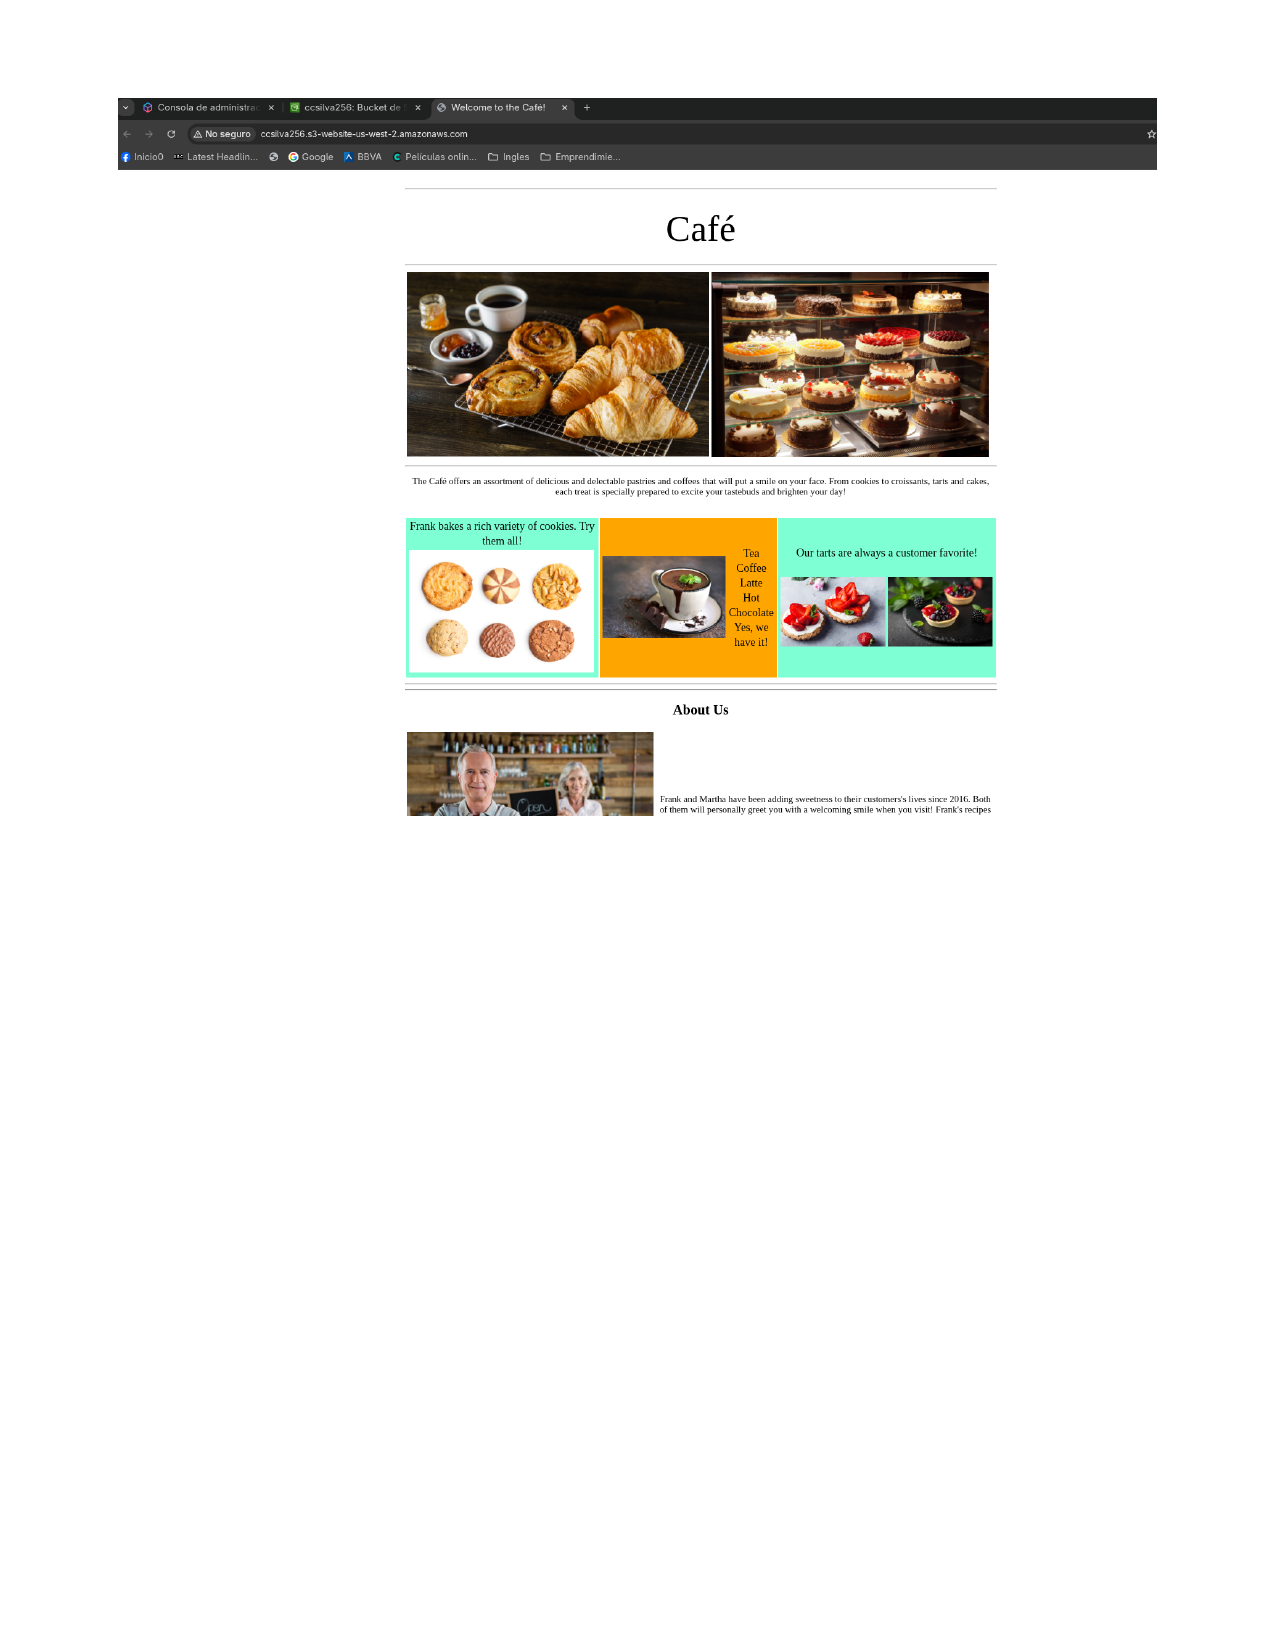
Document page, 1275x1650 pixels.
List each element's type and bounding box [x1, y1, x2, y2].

picture [118, 98, 1157, 816]
